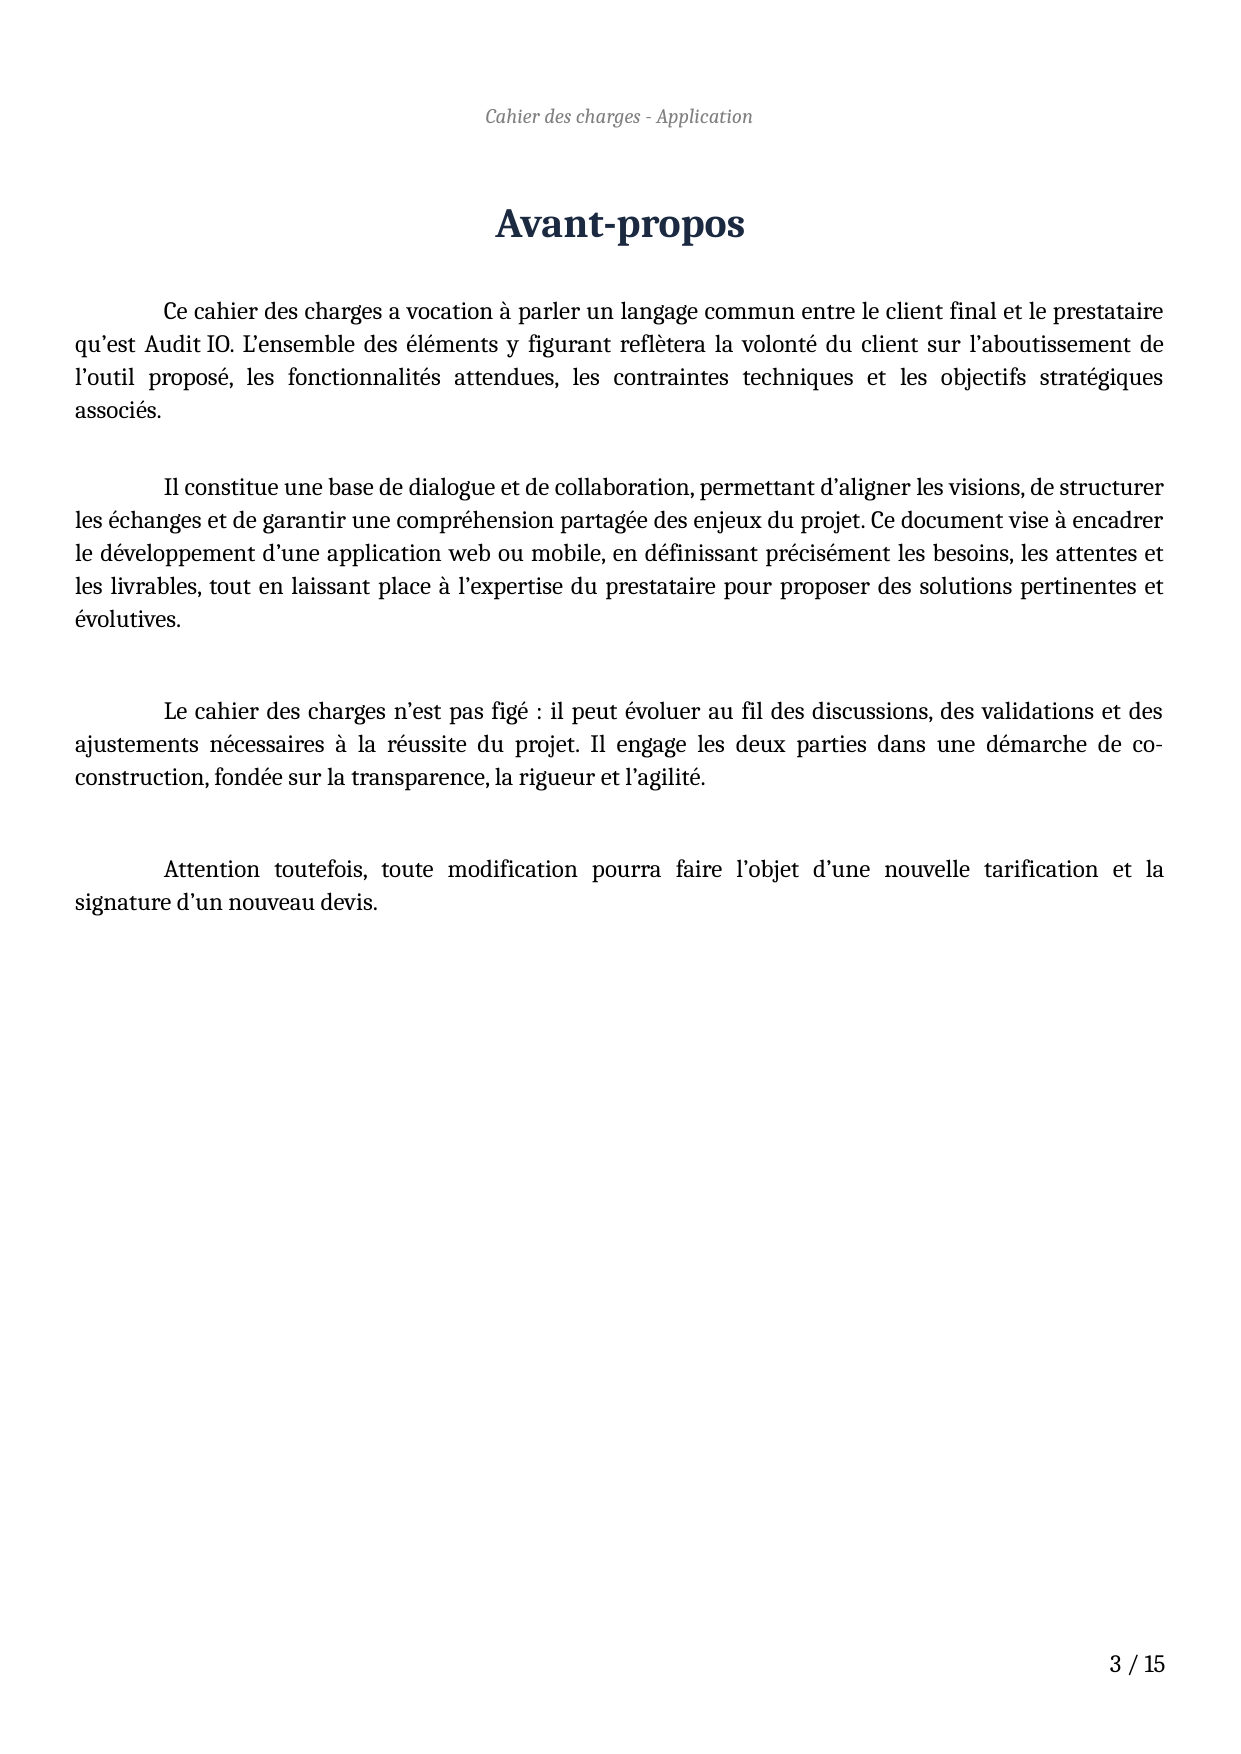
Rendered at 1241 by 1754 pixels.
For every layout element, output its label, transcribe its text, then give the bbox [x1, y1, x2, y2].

text Il constitue une base de dialogue et de collaboration, permettant d’aligner les visions, de structurer les échanges et de garantir une compréhension partagée des enjeux du projet. Ce document vise à encadrer le développement d’une application web ou mobile, en définissant précisément les besoins, les attentes et les livrables, tout en laissant place à l’expertise du prestataire pour proposer des solutions pertinentes et évolutives. [75, 473, 1165, 634]
text Le cahier des charges n’est pas figé : il peut évoluer au fil des discussions, des validations et des ajustements nécessaires à la réussite du projet. Il engage les deux parties dans une démarche de co-construction, fondée sur la transparence, la rigueur et l’agilité. [75, 697, 1165, 792]
text Attention toutefois, toute modification pourra faire l’objet d’une nouvelle tarification et la signature d’un nouveau devis. [75, 855, 1165, 917]
subtitle Avant-propos [75, 200, 1165, 248]
text Ce cahier des charges a vocation à parler un langage commun entre le client final et le prestataire qu’est Audit IO. L’ensemble des éléments y figurant reflètera la volonté du client sur l’aboutissement de l’outil proposé, les fonctionnalités attendues, les contraintes techniques et les objectifs stratégiques associés. [75, 297, 1165, 425]
